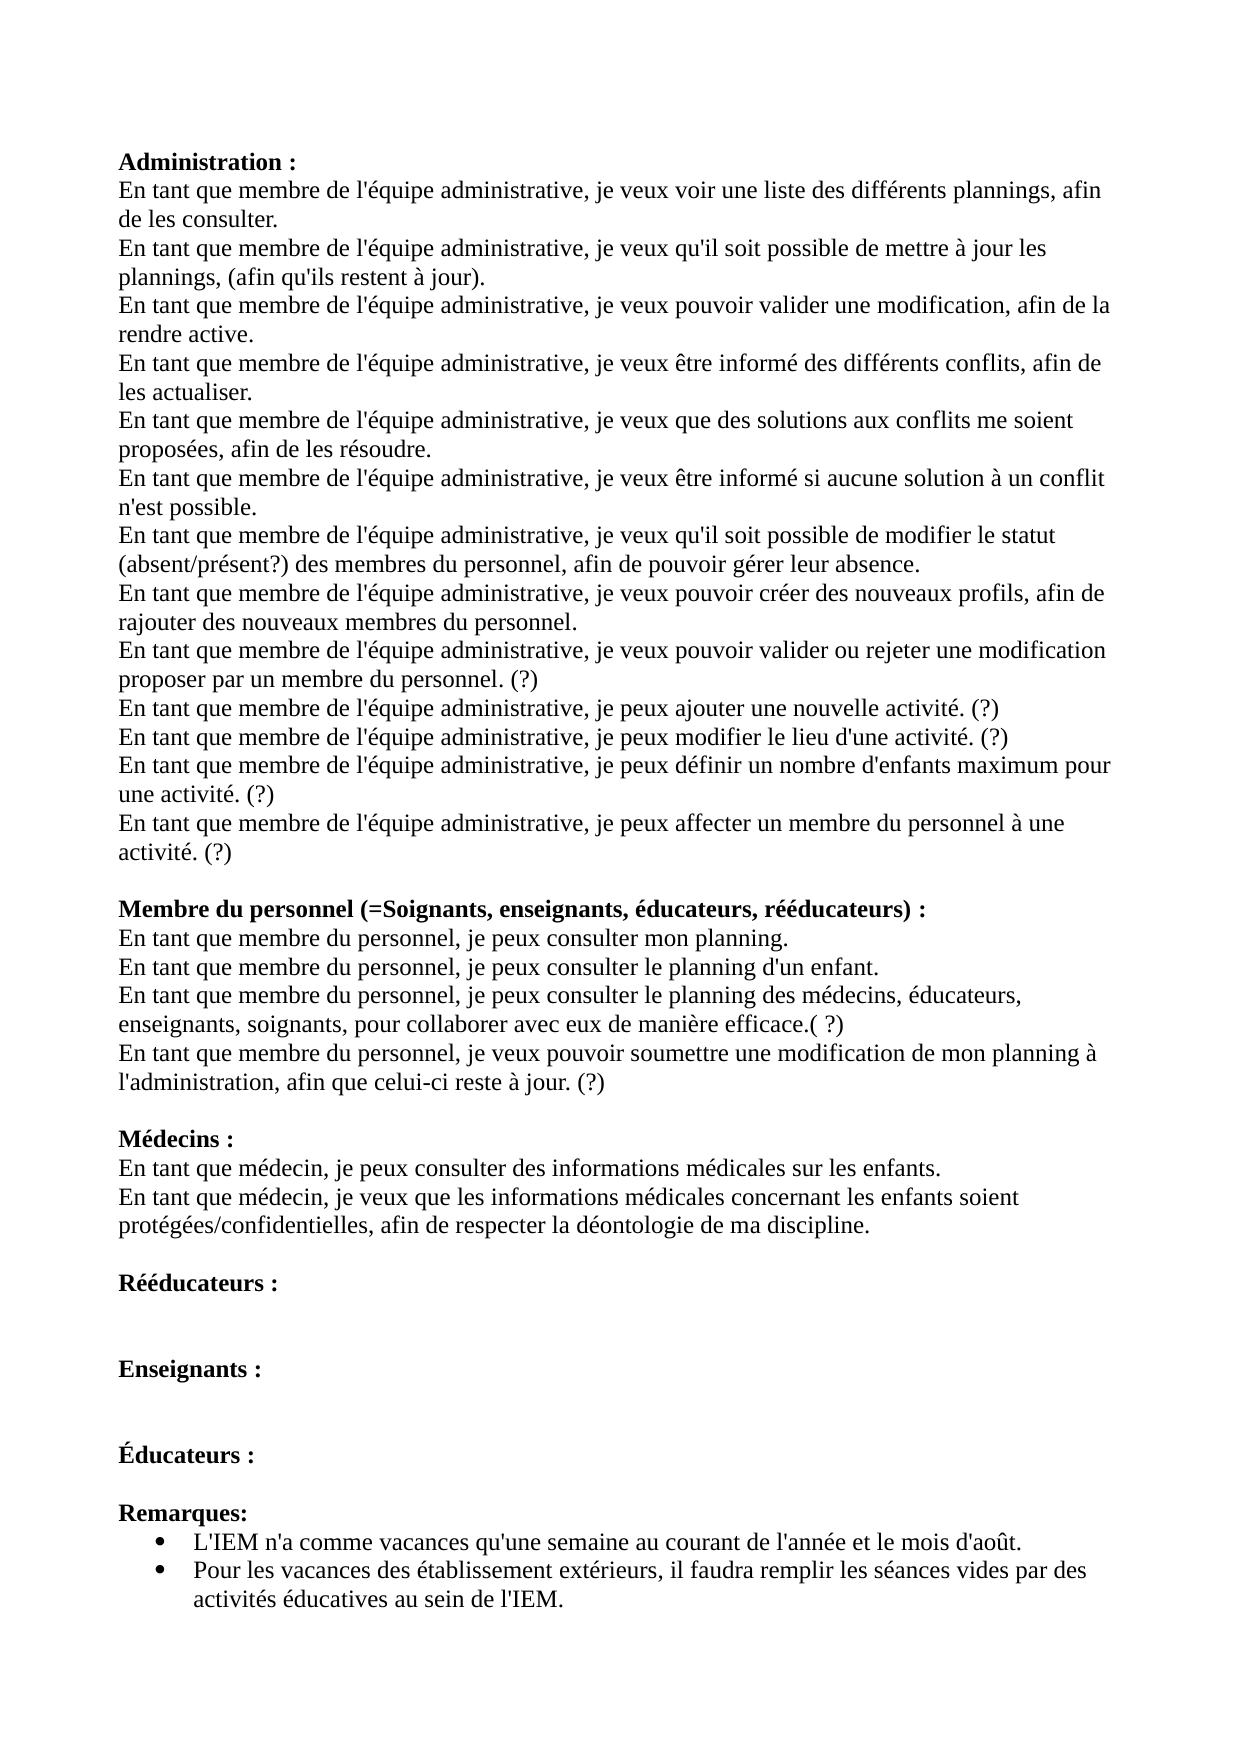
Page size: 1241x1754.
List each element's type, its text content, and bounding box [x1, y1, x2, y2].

text En tant que membre de l'équipe administrative, je veux qu'il soit possible de mettre à jour les plannings, (afin qu'ils restent à jour). [118, 233, 1122, 291]
text Enseignants : [118, 1354, 1122, 1383]
list L'IEM n'a comme vacances qu'une semaine au courant de l'année et le mois d'août. [156, 1527, 1122, 1556]
text En tant que membre de l'équipe administrative, je veux voir une liste des différents plannings, afin de les consulter. [118, 176, 1122, 233]
text En tant que médecin, je peux consulter des informations médicales sur les enfants. [118, 1153, 1122, 1182]
text En tant que membre de l'équipe administrative, je peux définir un nombre d'enfants maximum pour une activité. (?) [118, 751, 1122, 808]
text En tant que membre de l'équipe administrative, je peux modifier le lieu d'une activité. (?) [118, 722, 1122, 751]
text En tant que membre de l'équipe administrative, je veux pouvoir créer des nouveaux profils, afin de rajouter des nouveaux membres du personnel. [118, 578, 1122, 636]
text En tant que membre du personnel, je peux consulter le planning des médecins, éducateurs, enseignants, soignants, pour collaborer avec eux de manière efficace.( ?) [118, 981, 1122, 1038]
text En tant que membre de l'équipe administrative, je veux qu'il soit possible de modifier le statut (absent/présent?) des membres du personnel, afin de pouvoir gérer leur absence. [118, 521, 1122, 578]
list Pour les vacances des établissement extérieurs, il faudra remplir les séances vides par des activités éducatives au sein de l'IEM. [156, 1556, 1122, 1613]
text En tant que membre de l'équipe administrative, je veux être informé si aucune solution à un conflit n'est possible. [118, 463, 1122, 521]
text Membre du personnel (=Soignants, enseignants, éducateurs, rééducateurs) : [118, 894, 1122, 923]
text Éducateurs : [118, 1441, 1122, 1469]
text En tant que membre de l'équipe administrative, je veux que des solutions aux conflits me soient proposées, afin de les résoudre. [118, 406, 1122, 463]
text En tant que membre du personnel, je veux pouvoir soumettre une modification de mon planning à l'administration, afin que celui-ci reste à jour. (?) [118, 1038, 1122, 1096]
text Administration : [118, 147, 1122, 176]
text En tant que membre de l'équipe administrative, je veux pouvoir valider une modification, afin de la rendre active. [118, 291, 1122, 348]
text En tant que membre du personnel, je peux consulter mon planning. [118, 923, 1122, 952]
text Médecins : [118, 1124, 1122, 1153]
text En tant que membre de l'équipe administrative, je peux ajouter une nouvelle activité. (?) [118, 693, 1122, 722]
text En tant que membre de l'équipe administrative, je peux affecter un membre du personnel à une activité. (?) [118, 808, 1122, 866]
text Remarques: [118, 1498, 1122, 1527]
text En tant que médecin, je veux que les informations médicales concernant les enfants soient protégées/confidentielles, afin de respecter la déontologie de ma discipline. [118, 1182, 1122, 1239]
text En tant que membre du personnel, je peux consulter le planning d'un enfant. [118, 952, 1122, 981]
text En tant que membre de l'équipe administrative, je veux être informé des différents conflits, afin de les actualiser. [118, 348, 1122, 406]
text Rééducateurs : [118, 1268, 1122, 1297]
text En tant que membre de l'équipe administrative, je veux pouvoir valider ou rejeter une modification proposer par un membre du personnel. (?) [118, 636, 1122, 693]
